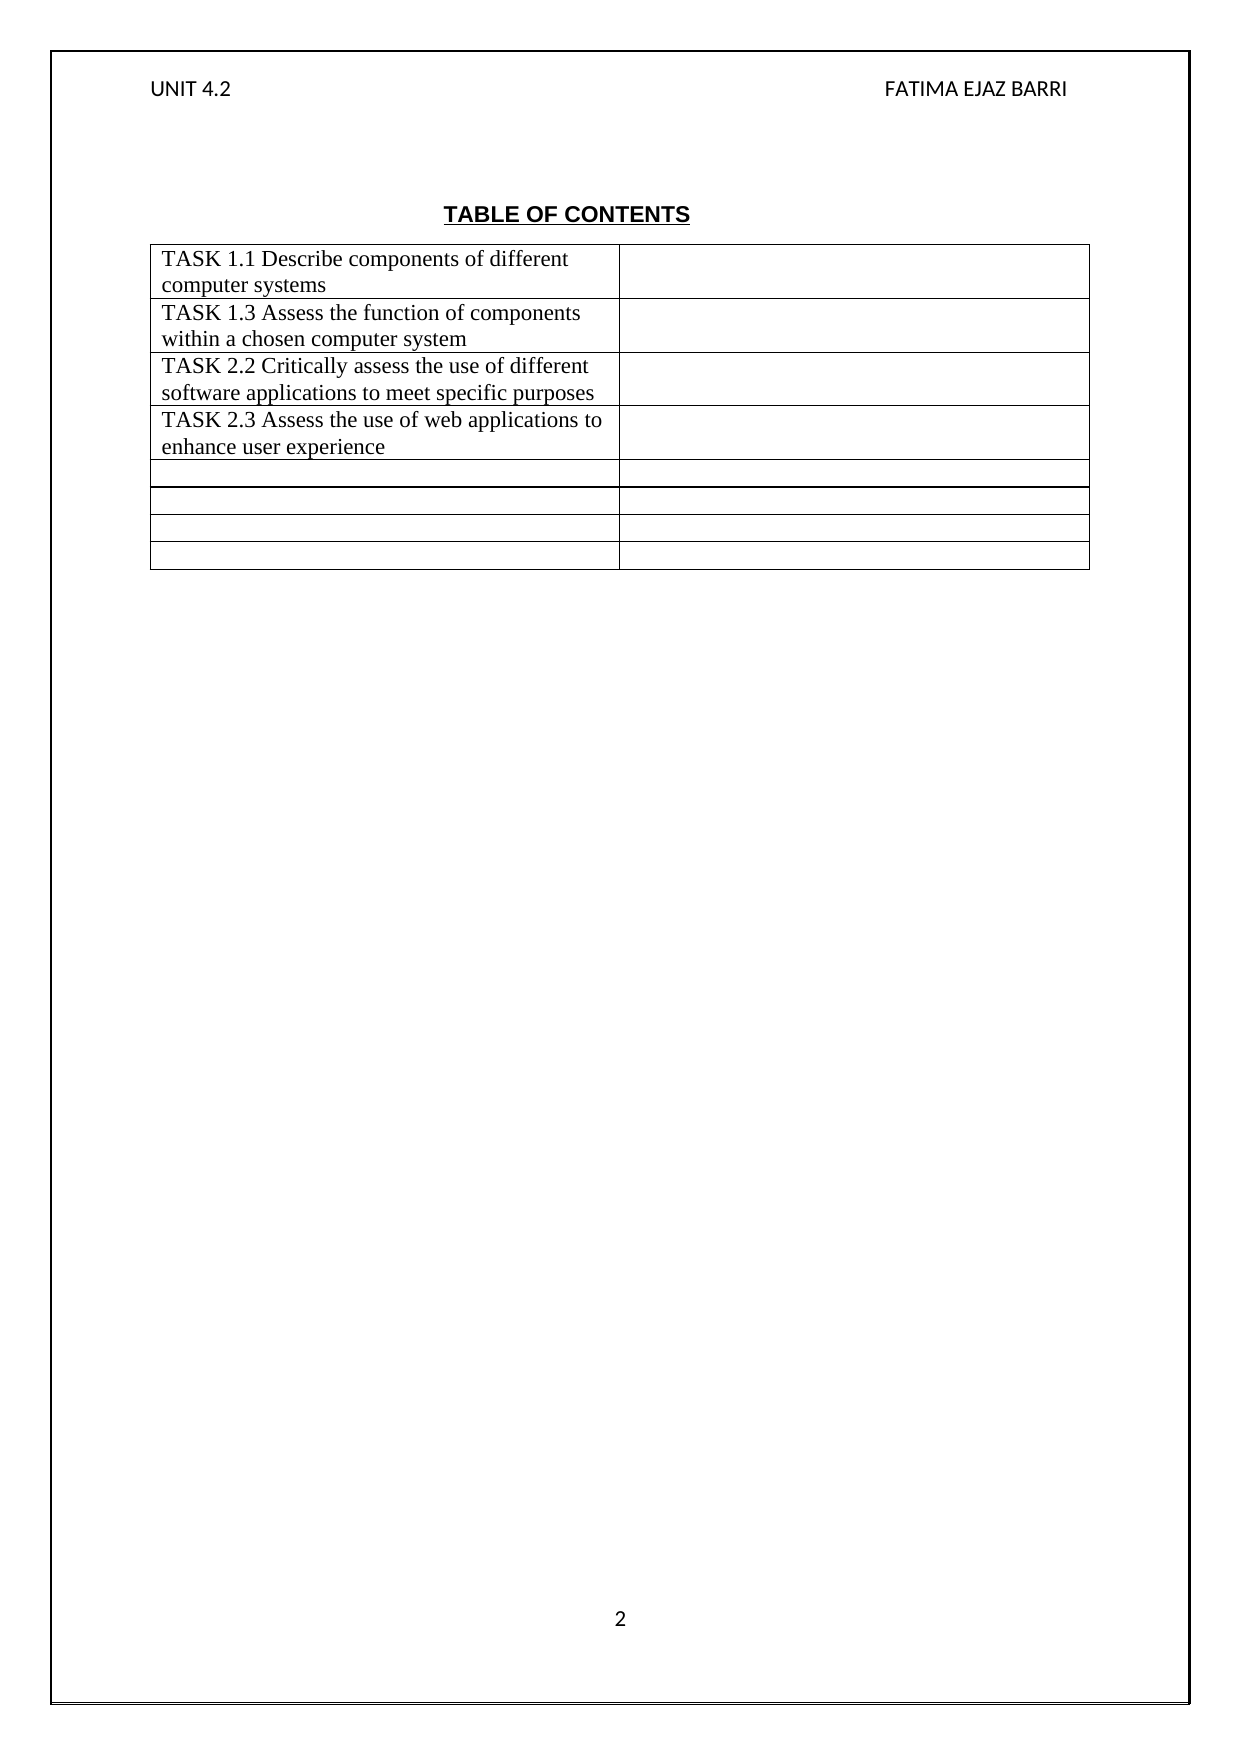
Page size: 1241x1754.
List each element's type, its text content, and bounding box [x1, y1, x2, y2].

table_header [620, 245, 1089, 298]
table_cell [620, 406, 1089, 459]
table_cell [620, 353, 1089, 405]
table_cell [151, 460, 619, 486]
text TABLE OF CONTENTS [150, 201, 1090, 227]
table_cell [620, 299, 1089, 352]
table_cell [620, 542, 1089, 569]
table_cell [620, 488, 1089, 514]
table_cell TASK 2.3 Assess the use of web applications to enhance user experience [151, 406, 619, 459]
table_header TASK 1.1 Describe components of different computer systems [151, 245, 619, 298]
table_cell TASK 2.2 Critically assess the use of different software applications to meet specific purposes [151, 353, 619, 405]
table_cell [620, 460, 1089, 486]
table_cell [151, 542, 619, 569]
table_cell [151, 488, 619, 514]
table_cell TASK 1.3 Assess the function of components within a chosen computer system [151, 299, 619, 352]
table_cell [620, 515, 1089, 541]
table_cell [151, 515, 619, 541]
